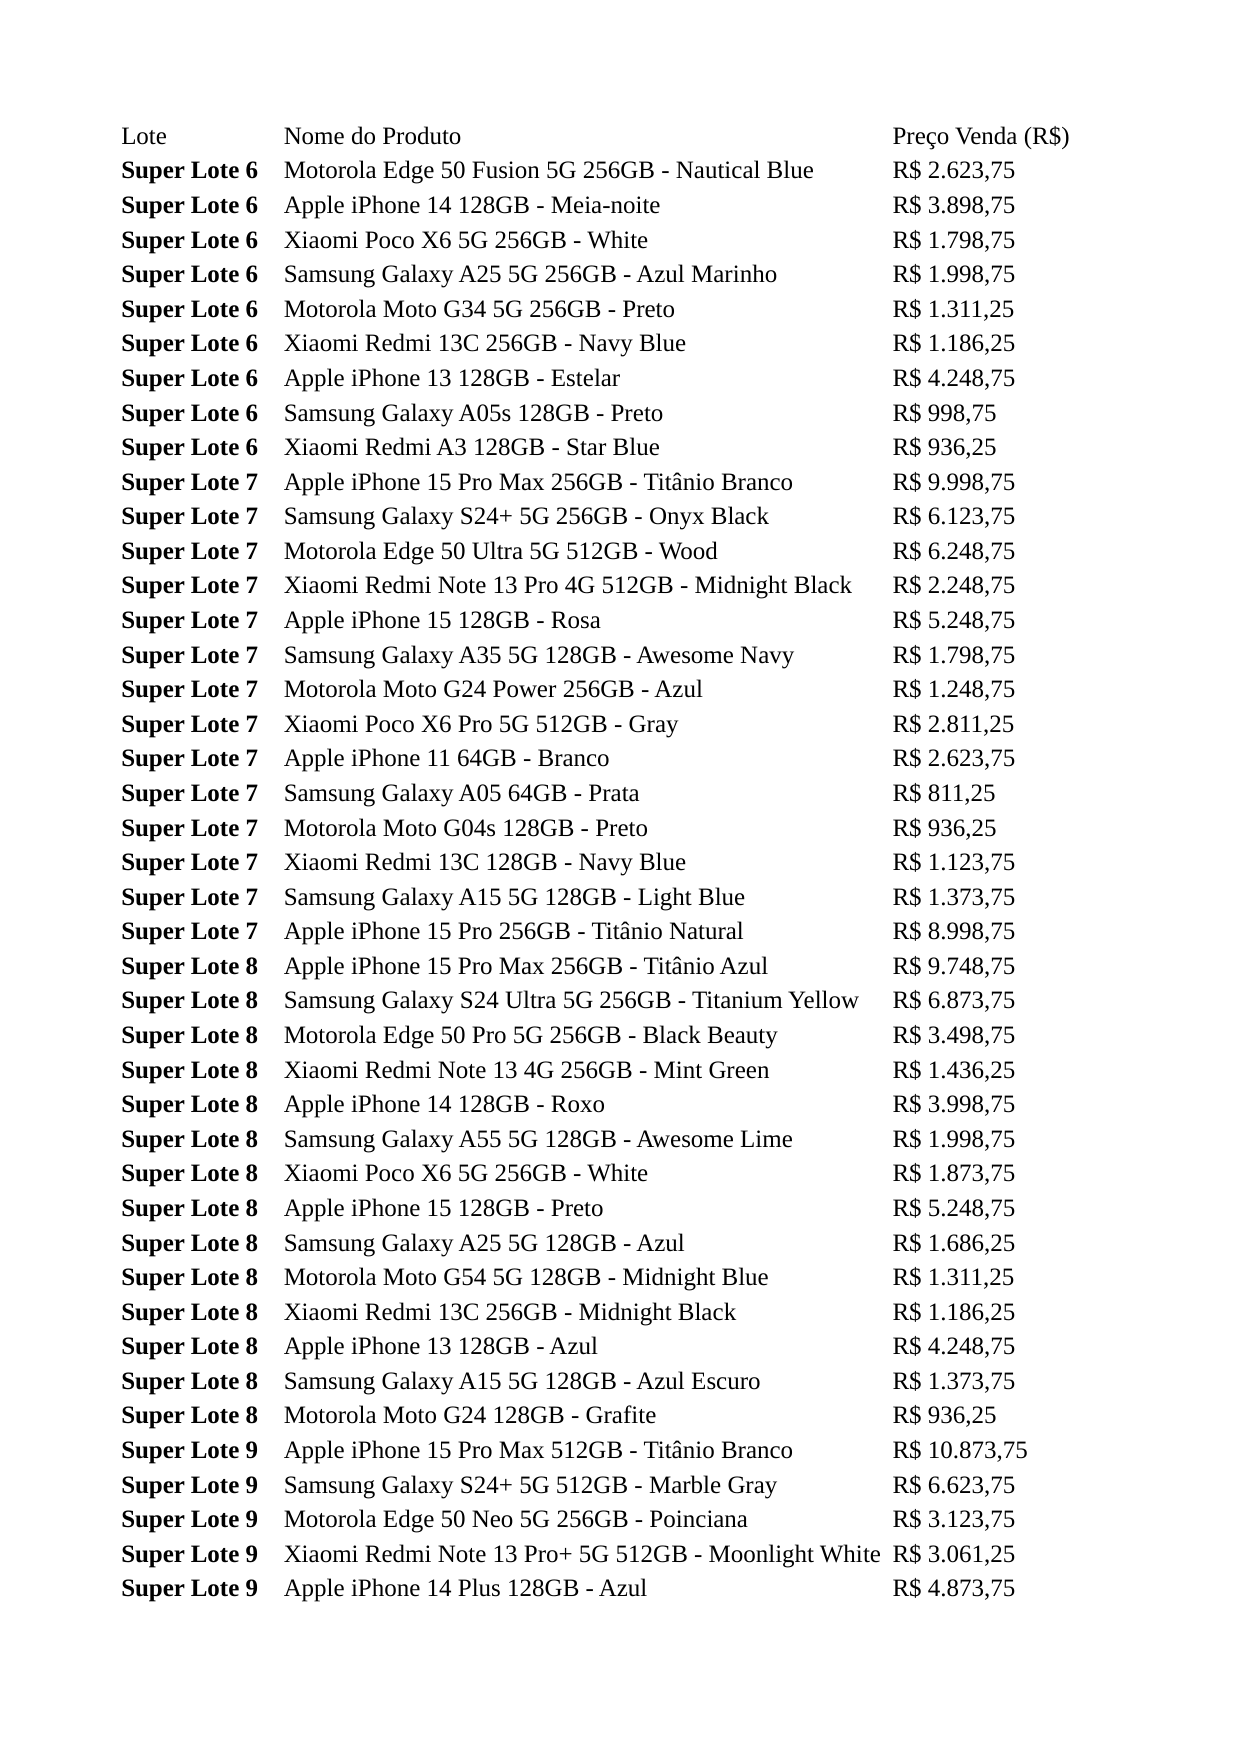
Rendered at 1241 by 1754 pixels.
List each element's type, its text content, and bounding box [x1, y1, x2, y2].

table_cell Super Lote 8 [118, 1225, 281, 1259]
table_cell Super Lote 7 [118, 533, 281, 568]
table_cell Xiaomi Poco X6 Pro 5G 512GB - Gray [281, 706, 889, 741]
table_cell Apple iPhone 15 Pro Max 256GB - Titânio Branco [281, 464, 889, 498]
table_cell R$ 4.248,75 [889, 360, 1082, 395]
table_cell Xiaomi Redmi Note 13 Pro 4G 512GB - Midnight Black [281, 568, 889, 602]
table_cell Super Lote 7 [118, 637, 281, 671]
table_cell Apple iPhone 15 128GB - Rosa [281, 602, 889, 637]
table_cell R$ 6.248,75 [889, 533, 1082, 568]
table_cell R$ 1.998,75 [889, 256, 1082, 291]
table_cell R$ 6.123,75 [889, 499, 1082, 533]
table_cell Xiaomi Poco X6 5G 256GB - White [281, 222, 889, 256]
table_cell R$ 5.248,75 [889, 602, 1082, 637]
table_cell R$ 6.623,75 [889, 1467, 1082, 1501]
table_cell Super Lote 7 [118, 568, 281, 602]
table_cell Super Lote 8 [118, 1190, 281, 1225]
table_cell Apple iPhone 15 Pro Max 256GB - Titânio Azul [281, 948, 889, 983]
table_cell R$ 1.186,25 [889, 326, 1082, 360]
table_cell Super Lote 9 [118, 1536, 281, 1571]
table_cell R$ 1.373,75 [889, 879, 1082, 913]
table_header Preço Venda (R$) [889, 118, 1082, 153]
table_cell Xiaomi Redmi Note 13 4G 256GB - Mint Green [281, 1052, 889, 1086]
table_cell Super Lote 8 [118, 1052, 281, 1086]
table_cell R$ 1.436,25 [889, 1052, 1082, 1086]
table_cell Super Lote 6 [118, 256, 281, 291]
table_cell Motorola Edge 50 Neo 5G 256GB - Poinciana [281, 1501, 889, 1536]
table_cell Samsung Galaxy S24 Ultra 5G 256GB - Titanium Yellow [281, 983, 889, 1017]
table_cell Super Lote 8 [118, 1398, 281, 1432]
table_cell Motorola Moto G24 Power 256GB - Azul [281, 671, 889, 706]
table_cell Super Lote 8 [118, 1259, 281, 1294]
table_cell Xiaomi Redmi 13C 128GB - Navy Blue [281, 844, 889, 879]
table_cell Super Lote 6 [118, 429, 281, 464]
table_cell Xiaomi Redmi 13C 256GB - Midnight Black [281, 1294, 889, 1328]
table_cell Apple iPhone 14 Plus 128GB - Azul [281, 1571, 889, 1605]
table_cell Samsung Galaxy A05s 128GB - Preto [281, 395, 889, 429]
table_cell Samsung Galaxy A35 5G 128GB - Awesome Navy [281, 637, 889, 671]
table_cell Apple iPhone 15 Pro Max 512GB - Titânio Branco [281, 1432, 889, 1467]
table_cell R$ 936,25 [889, 810, 1082, 844]
table_cell Xiaomi Redmi Note 13 Pro+ 5G 512GB - Moonlight White [281, 1536, 889, 1571]
table_cell R$ 2.623,75 [889, 153, 1082, 187]
table_cell Super Lote 8 [118, 1017, 281, 1052]
table_cell Apple iPhone 11 64GB - Branco [281, 741, 889, 775]
table_cell Super Lote 7 [118, 844, 281, 879]
table_cell R$ 8.998,75 [889, 914, 1082, 948]
table_cell Super Lote 8 [118, 948, 281, 983]
table_cell R$ 1.123,75 [889, 844, 1082, 879]
table_cell Super Lote 8 [118, 1156, 281, 1190]
table_cell R$ 4.248,75 [889, 1329, 1082, 1363]
table_cell R$ 3.998,75 [889, 1086, 1082, 1121]
table_cell R$ 1.248,75 [889, 671, 1082, 706]
table_cell Super Lote 7 [118, 879, 281, 913]
table_header Nome do Produto [281, 118, 889, 153]
table_cell R$ 6.873,75 [889, 983, 1082, 1017]
table_cell Super Lote 8 [118, 1086, 281, 1121]
table_cell Super Lote 6 [118, 187, 281, 222]
table_cell Xiaomi Poco X6 5G 256GB - White [281, 1156, 889, 1190]
table_cell R$ 1.798,75 [889, 637, 1082, 671]
table_cell Super Lote 8 [118, 983, 281, 1017]
table_cell R$ 3.123,75 [889, 1501, 1082, 1536]
table_cell Motorola Edge 50 Fusion 5G 256GB - Nautical Blue [281, 153, 889, 187]
table_cell Super Lote 8 [118, 1121, 281, 1156]
table_cell Apple iPhone 13 128GB - Estelar [281, 360, 889, 395]
table_cell R$ 2.248,75 [889, 568, 1082, 602]
table_cell R$ 3.061,25 [889, 1536, 1082, 1571]
table_cell Motorola Moto G24 128GB - Grafite [281, 1398, 889, 1432]
table_cell R$ 1.186,25 [889, 1294, 1082, 1328]
table_cell Super Lote 8 [118, 1329, 281, 1363]
table_cell Super Lote 6 [118, 360, 281, 395]
table_cell Samsung Galaxy S24+ 5G 256GB - Onyx Black [281, 499, 889, 533]
table_cell Super Lote 7 [118, 741, 281, 775]
table_cell Motorola Moto G34 5G 256GB - Preto [281, 291, 889, 326]
table_cell Super Lote 6 [118, 326, 281, 360]
table_cell R$ 2.623,75 [889, 741, 1082, 775]
table_cell R$ 936,25 [889, 429, 1082, 464]
table_cell Motorola Edge 50 Pro 5G 256GB - Black Beauty [281, 1017, 889, 1052]
table_cell R$ 1.311,25 [889, 291, 1082, 326]
table_cell Samsung Galaxy A55 5G 128GB - Awesome Lime [281, 1121, 889, 1156]
table_cell Super Lote 6 [118, 153, 281, 187]
table_cell Xiaomi Redmi 13C 256GB - Navy Blue [281, 326, 889, 360]
table_cell Samsung Galaxy A15 5G 128GB - Azul Escuro [281, 1363, 889, 1398]
table_cell R$ 2.811,25 [889, 706, 1082, 741]
table_cell Super Lote 6 [118, 291, 281, 326]
table_cell R$ 4.873,75 [889, 1571, 1082, 1605]
table_cell R$ 9.748,75 [889, 948, 1082, 983]
table_cell Super Lote 7 [118, 914, 281, 948]
table_cell Super Lote 8 [118, 1294, 281, 1328]
table_cell Super Lote 9 [118, 1467, 281, 1501]
table_cell Super Lote 7 [118, 775, 281, 810]
table_cell R$ 3.898,75 [889, 187, 1082, 222]
table_cell Samsung Galaxy A25 5G 128GB - Azul [281, 1225, 889, 1259]
table_cell R$ 1.373,75 [889, 1363, 1082, 1398]
table_cell R$ 1.311,25 [889, 1259, 1082, 1294]
table_cell R$ 1.798,75 [889, 222, 1082, 256]
table_cell Motorola Edge 50 Ultra 5G 512GB - Wood [281, 533, 889, 568]
table_cell Samsung Galaxy A05 64GB - Prata [281, 775, 889, 810]
table_cell R$ 3.498,75 [889, 1017, 1082, 1052]
table_cell Super Lote 7 [118, 810, 281, 844]
table_cell R$ 1.998,75 [889, 1121, 1082, 1156]
table_cell Super Lote 7 [118, 671, 281, 706]
table_cell Super Lote 6 [118, 395, 281, 429]
table_cell Super Lote 7 [118, 706, 281, 741]
table_cell Motorola Moto G04s 128GB - Preto [281, 810, 889, 844]
table_cell Apple iPhone 15 128GB - Preto [281, 1190, 889, 1225]
table_cell Super Lote 6 [118, 222, 281, 256]
table_cell R$ 936,25 [889, 1398, 1082, 1432]
table_cell Apple iPhone 14 128GB - Meia-noite [281, 187, 889, 222]
table_cell Super Lote 7 [118, 464, 281, 498]
table_header Lote [118, 118, 281, 153]
table_cell Samsung Galaxy A25 5G 256GB - Azul Marinho [281, 256, 889, 291]
table_cell R$ 1.873,75 [889, 1156, 1082, 1190]
table_cell Apple iPhone 13 128GB - Azul [281, 1329, 889, 1363]
table_cell R$ 998,75 [889, 395, 1082, 429]
table_cell Super Lote 8 [118, 1363, 281, 1398]
table_cell R$ 811,25 [889, 775, 1082, 810]
table_cell R$ 5.248,75 [889, 1190, 1082, 1225]
table_cell Xiaomi Redmi A3 128GB - Star Blue [281, 429, 889, 464]
table_cell Super Lote 9 [118, 1432, 281, 1467]
table_cell Apple iPhone 15 Pro 256GB - Titânio Natural [281, 914, 889, 948]
table_cell R$ 9.998,75 [889, 464, 1082, 498]
table_cell Samsung Galaxy S24+ 5G 512GB - Marble Gray [281, 1467, 889, 1501]
table_cell Super Lote 9 [118, 1501, 281, 1536]
table_cell Samsung Galaxy A15 5G 128GB - Light Blue [281, 879, 889, 913]
table_cell Apple iPhone 14 128GB - Roxo [281, 1086, 889, 1121]
table_cell Super Lote 9 [118, 1571, 281, 1605]
table_cell Super Lote 7 [118, 499, 281, 533]
table_cell Super Lote 7 [118, 602, 281, 637]
table_cell R$ 10.873,75 [889, 1432, 1082, 1467]
table_cell R$ 1.686,25 [889, 1225, 1082, 1259]
table_cell Motorola Moto G54 5G 128GB - Midnight Blue [281, 1259, 889, 1294]
